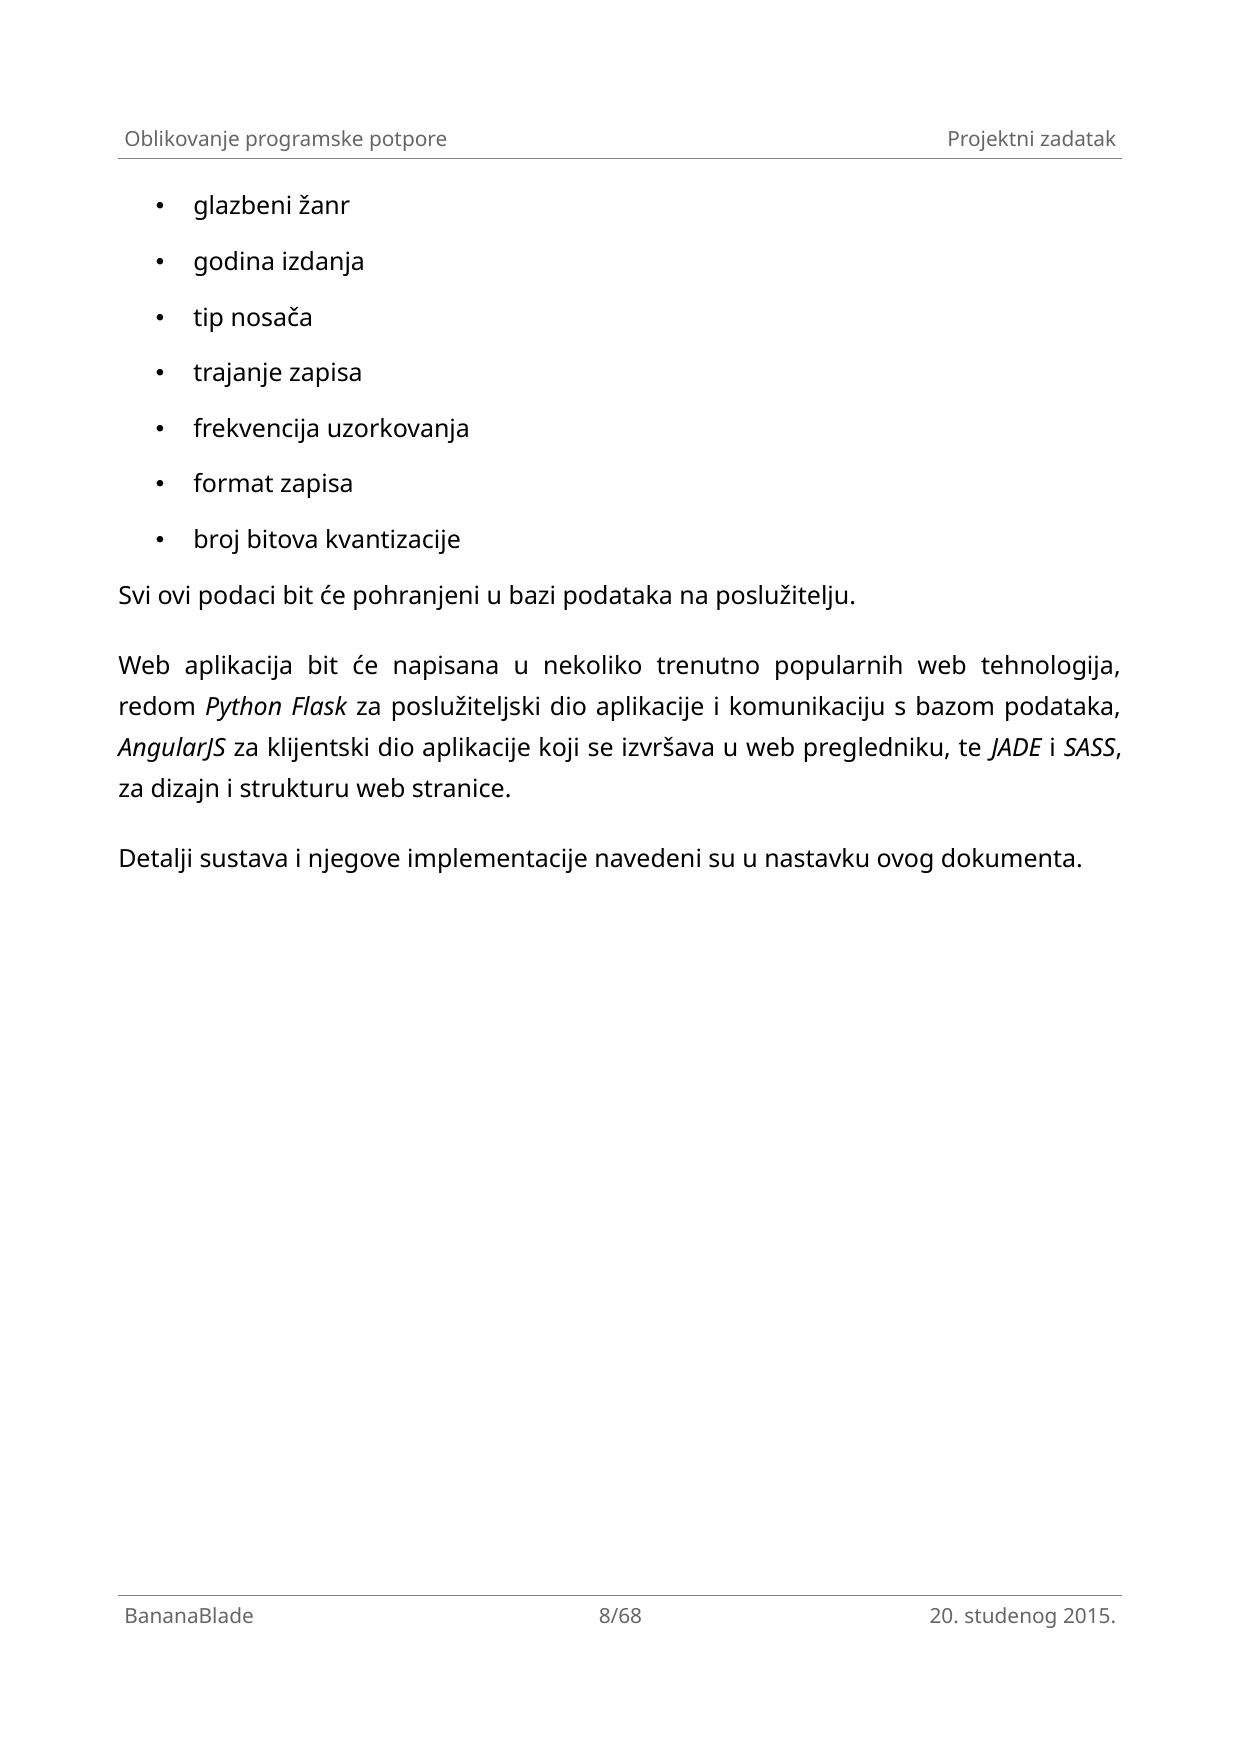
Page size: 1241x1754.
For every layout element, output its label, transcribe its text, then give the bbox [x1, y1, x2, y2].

text Web aplikacija bit će napisana u nekoliko trenutno popularnih web tehnologija, redom Python Flask za poslužiteljski dio aplikacije i komunikaciju s bazom podataka, AngularJS za klijentski dio aplikacije koji se izvršava u web pregledniku, te JADE i SASS, za dizajn i strukturu web stranice. [118, 648, 1122, 804]
list glazbeni žanr [156, 188, 1122, 222]
list broj bitova kvantizacije [156, 522, 1122, 556]
list godina izdanja [156, 244, 1122, 278]
text Detalji sustava i njegove implementacije navedeni su u nastavku ovog dokumenta. [118, 841, 1122, 874]
list tip nosača [156, 299, 1122, 333]
list frekvencija uzorkovanja [156, 411, 1122, 444]
list trajanje zapisa [156, 355, 1122, 389]
text Svi ovi podaci bit će pohranjeni u bazi podataka na poslužitelju. [118, 577, 1122, 611]
list format zapisa [156, 466, 1122, 500]
